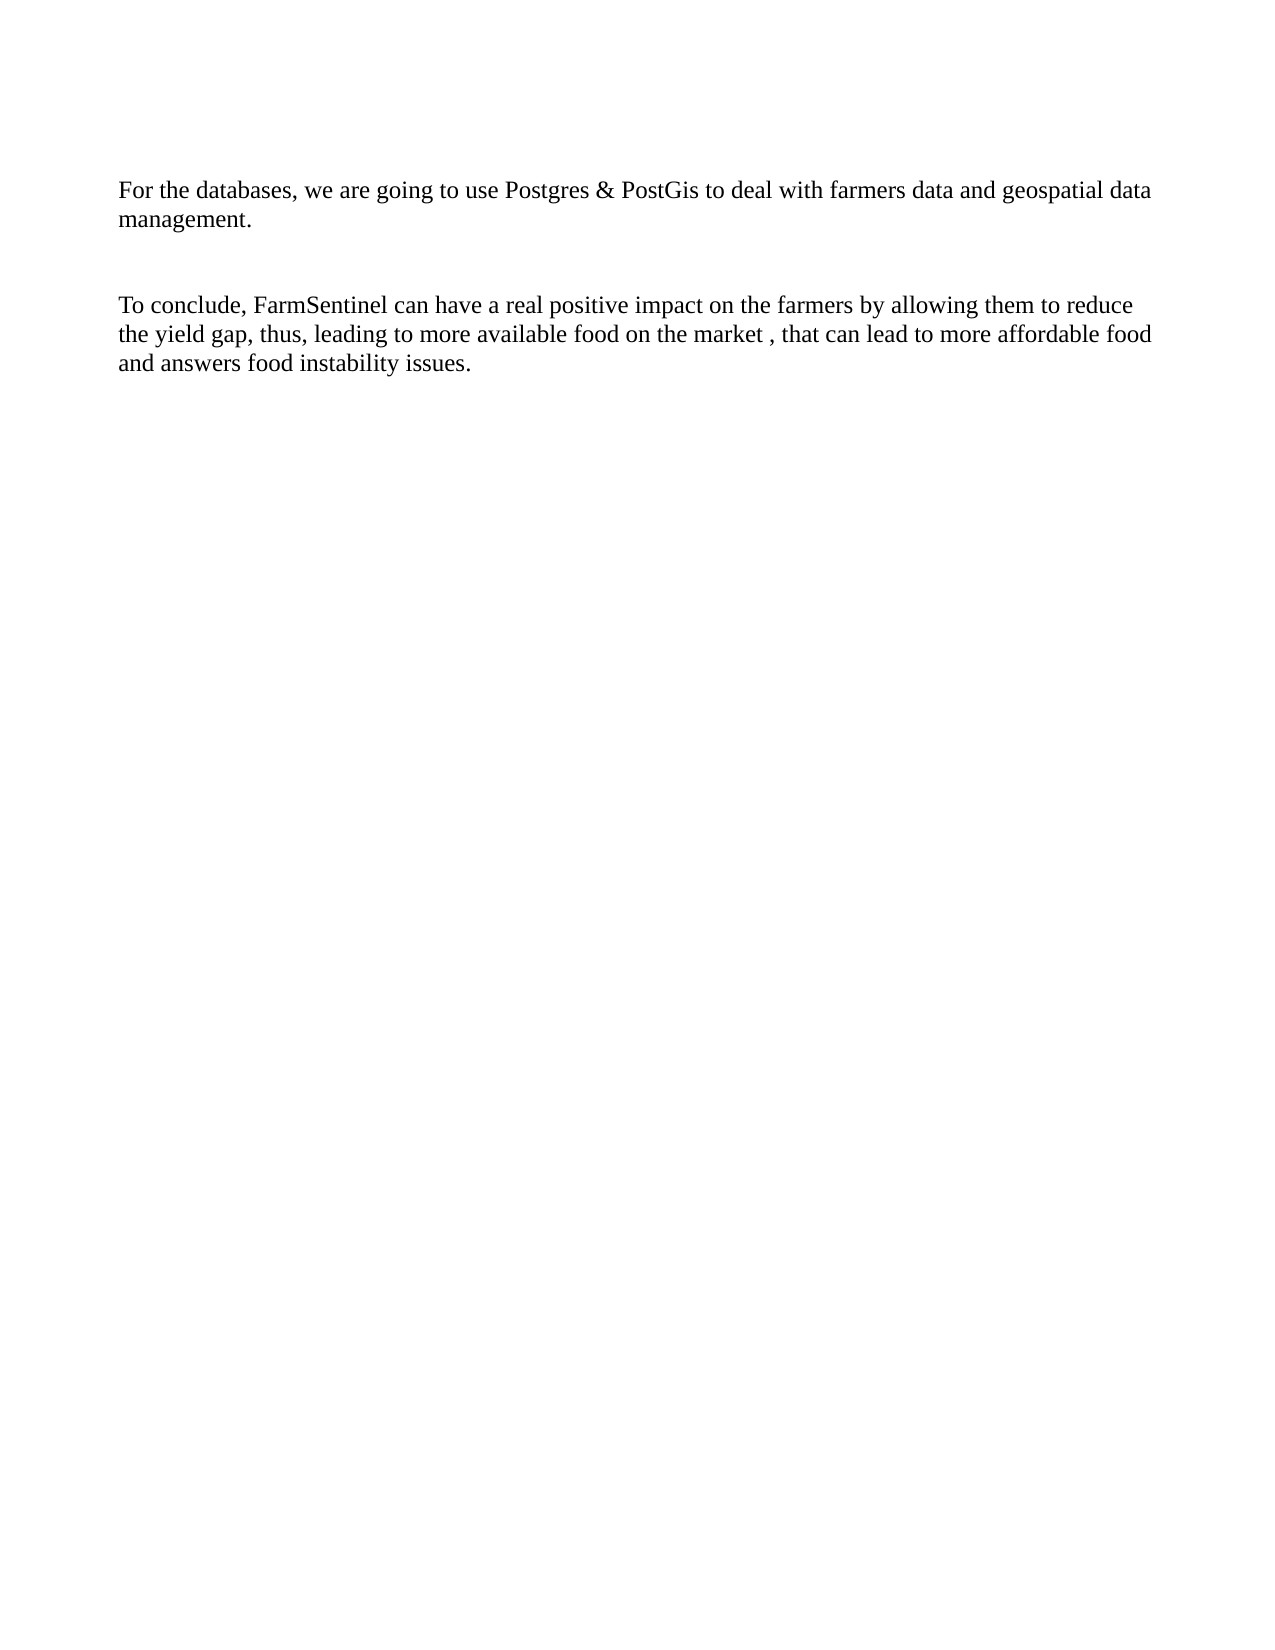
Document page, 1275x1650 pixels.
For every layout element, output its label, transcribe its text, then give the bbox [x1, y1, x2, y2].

text For the databases, we are going to use Postgres & PostGis to deal with farmers data and geospatial data management. To conclude, FarmSentinel can have a real positive impact on the farmers by allowing them to reduce the yield gap, thus, leading to more available food on the market , that can lead to more affordable food and answers food instability issues. [118, 118, 1157, 377]
